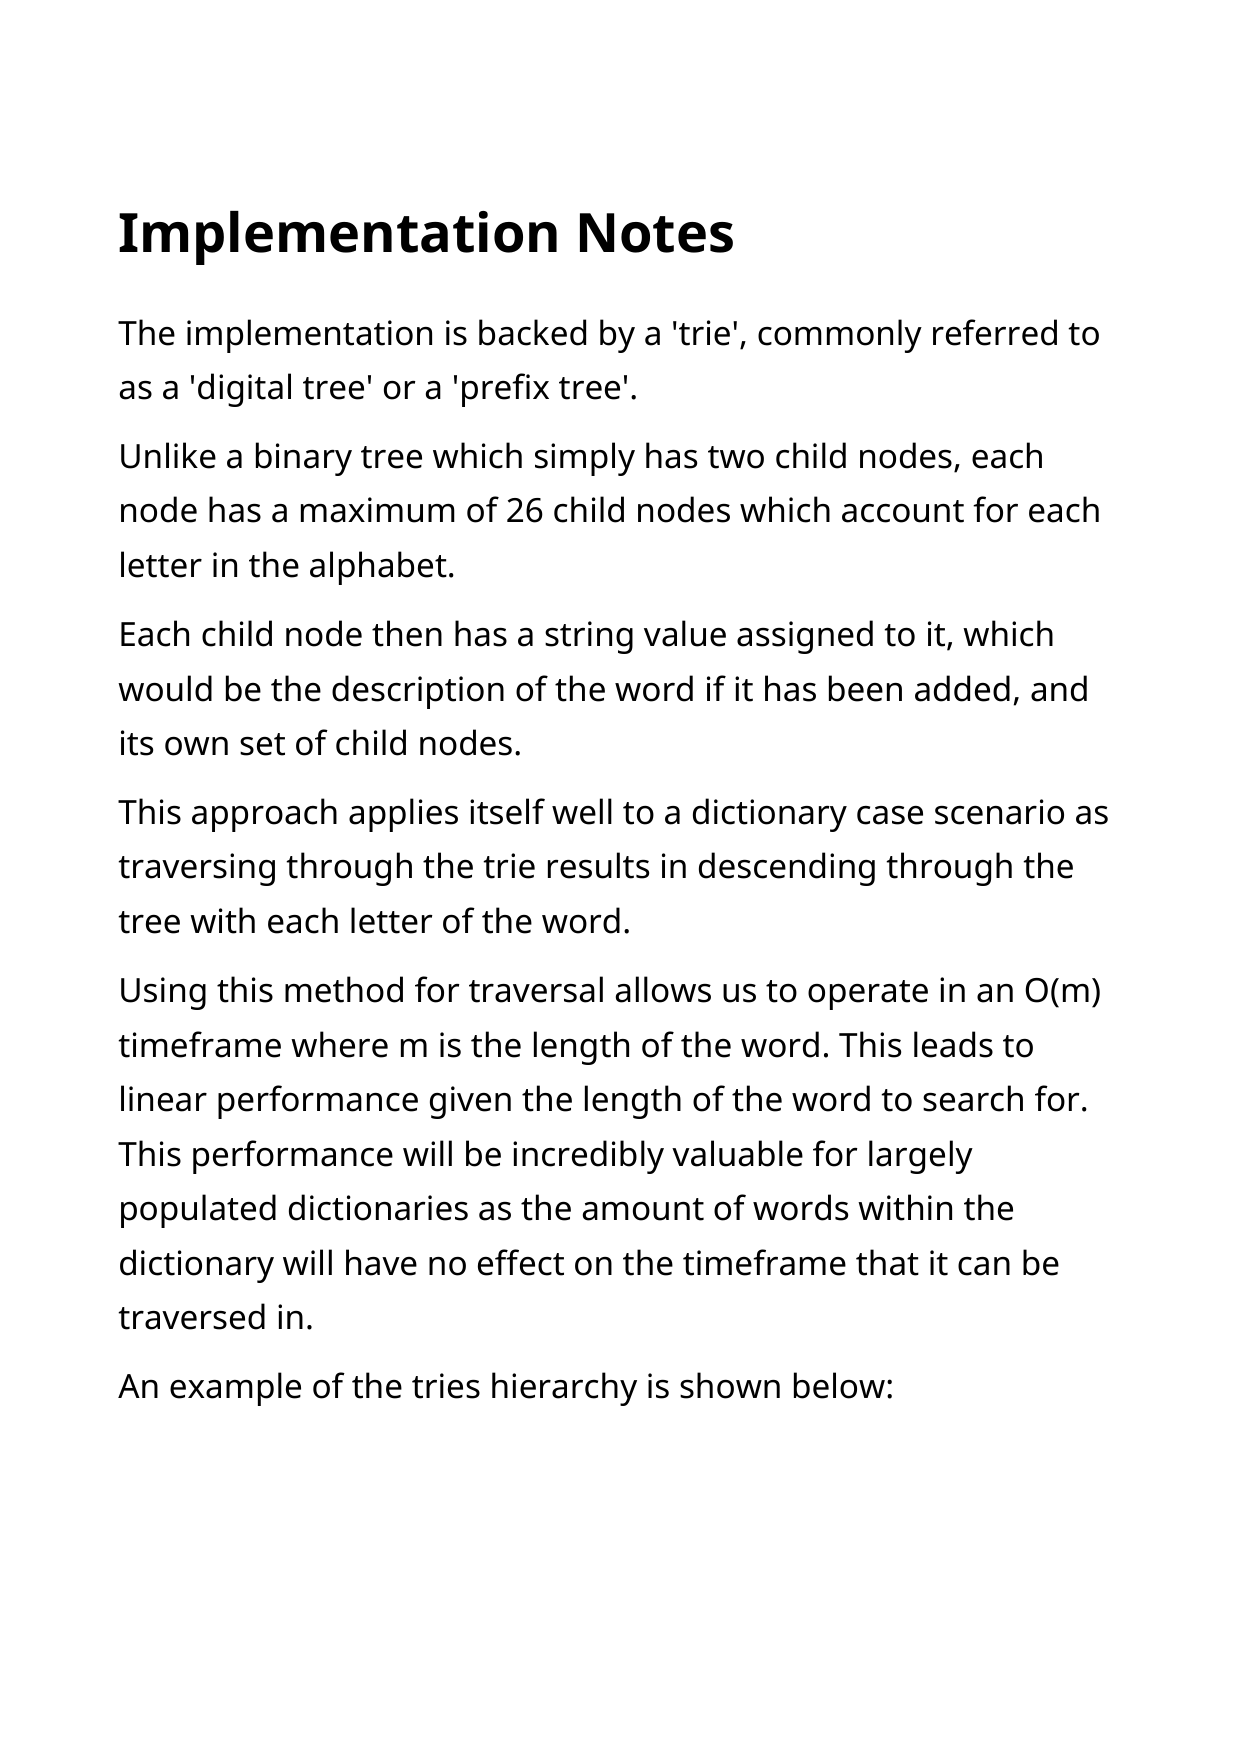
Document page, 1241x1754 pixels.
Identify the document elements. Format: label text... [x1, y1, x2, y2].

text The implementation is backed by a 'trie', commonly referred to as a 'digital tree' or a 'prefix tree'. [118, 309, 1122, 409]
text Implementation Notes [118, 195, 1122, 269]
text This approach applies itself well to a dictionary case scenario as traversing through the trie results in descending through the tree with each letter of the word. [118, 789, 1122, 943]
text Unlike a binary tree which simply has two child nodes, each node has a maximum of 26 child nodes which account for each letter in the alphabet. [118, 433, 1122, 587]
text Using this method for traversal allows us to operate in an O(m) timeframe where m is the length of the word. This leads to linear performance given the length of the word to search for. This performance will be incredibly valuable for largely populated dictionaries as the amount of words within the dictionary will have no effect on the timeframe that it can be traversed in. [118, 967, 1122, 1339]
text Each child node then has a string value assigned to it, which would be the description of the word if it has been added, and its own set of child nodes. [118, 611, 1122, 765]
text An example of the tries hierarchy is shown below: [118, 1363, 1122, 1408]
